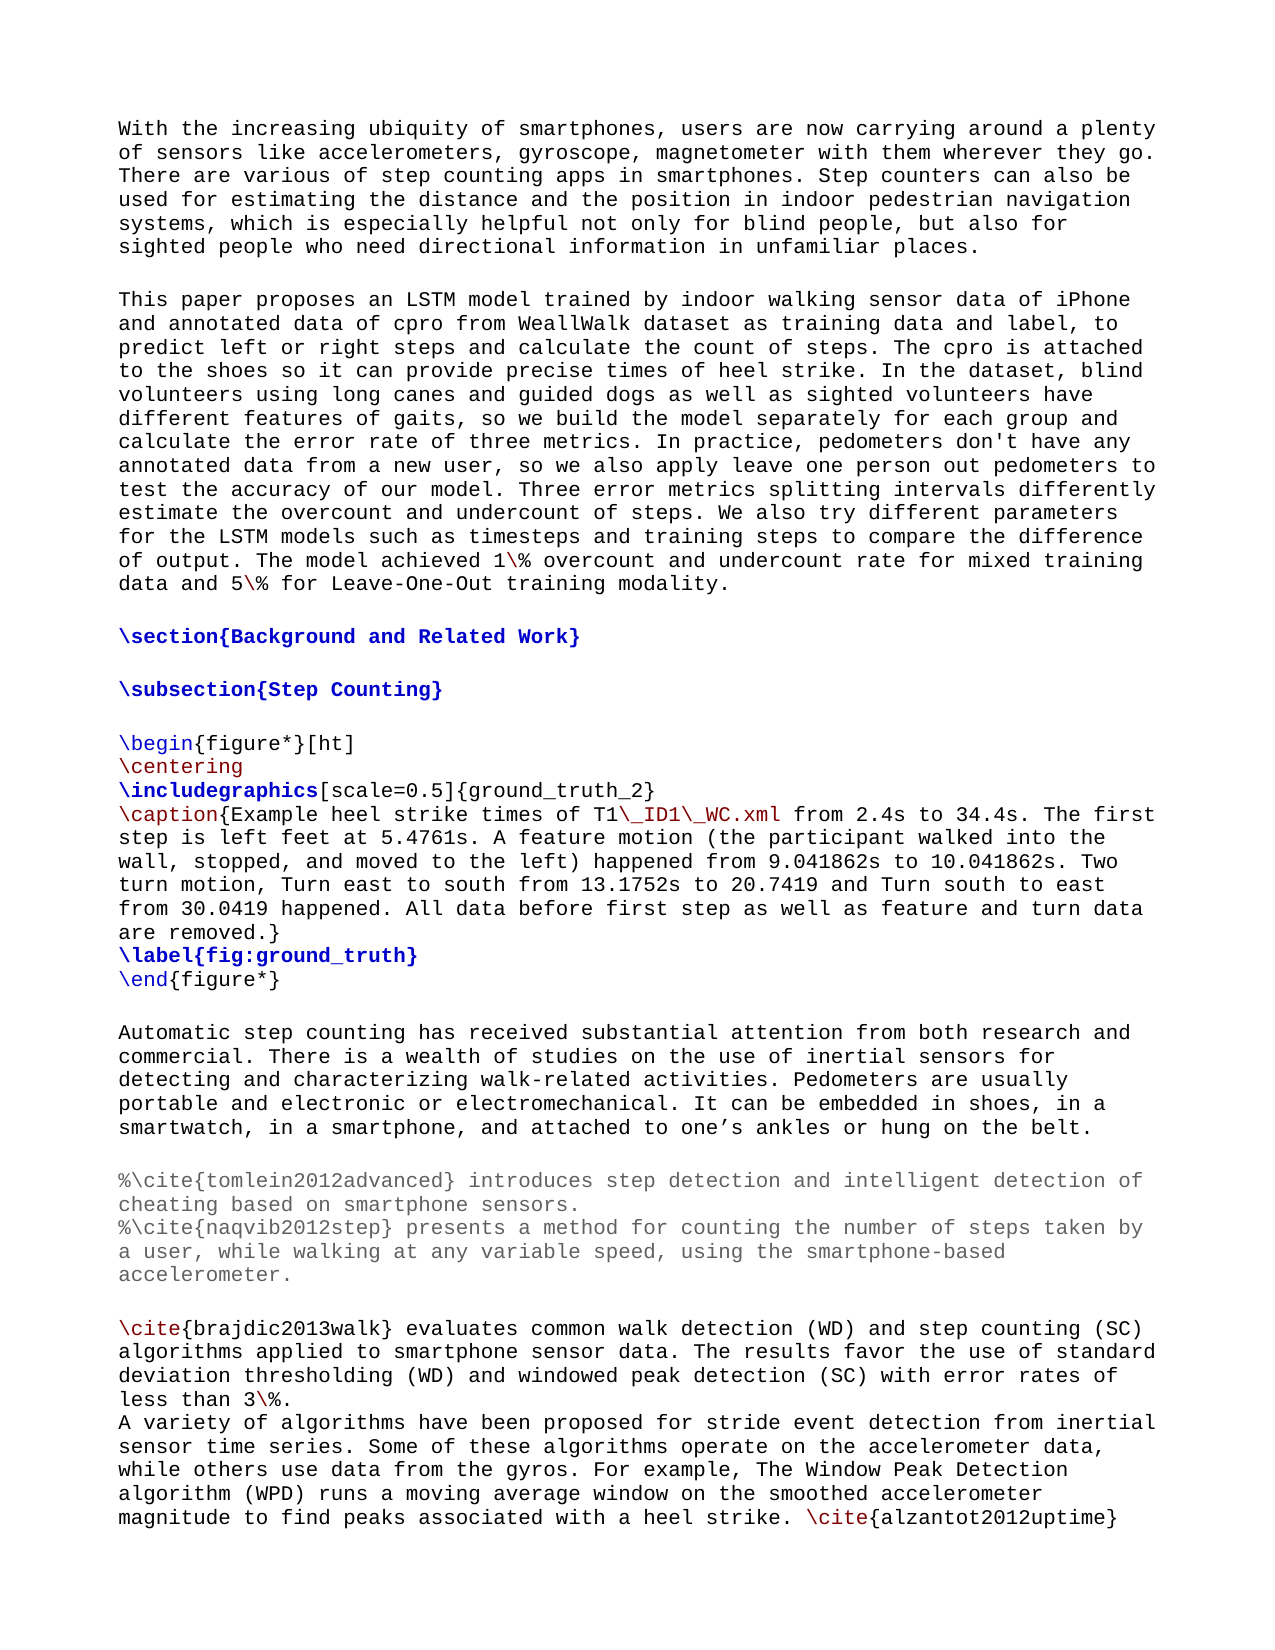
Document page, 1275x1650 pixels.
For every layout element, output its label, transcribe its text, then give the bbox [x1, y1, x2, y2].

text \centering [118, 756, 1157, 780]
text \label{fig:ground_truth} [118, 945, 1157, 969]
text A variety of algorithms have been proposed for stride event detection from inertial sensor time series. Some of these algorithms operate on the accelerometer data, while others use data from the gyros. For example, The Window Peak Detection algorithm (WPD) runs a moving average window on the smoothed accelerometer magnitude to find peaks associated with a heel strike. \cite{alzantot2012uptime} [118, 1412, 1157, 1530]
text \cite{brajdic2013walk} evaluates common walk detection (WD) and step counting (SC) algorithms applied to smartphone sensor data. The results favor the use of standard deviation thresholding (WD) and windowed peak detection (SC) with error rates of less than 3\%. [118, 1318, 1157, 1412]
text Automatic step counting has received substantial attention from both research and commercial. There is a wealth of studies on the use of inertial sensors for detecting and characterizing walk-related activities. Pedometers are usually portable and electronic or electromechanical. It can be embedded in shoes, in a smartwatch, in a smartphone, and attached to one’s ankles or hung on the belt. [118, 1022, 1157, 1140]
text This paper proposes an LSTM model trained by indoor walking sensor data of iPhone and annotated data of cpro from WeallWalk dataset as training data and label, to predict left or right steps and calculate the count of steps. The cpro is attached to the shoes so it can provide precise times of heel strike. In the dataset, blind volunteers using long canes and guided dogs as well as sighted volunteers have different features of gaits, so we build the model separately for each group and calculate the error rate of three metrics. In practice, pedometers don't have any annotated data from a new user, so we also apply leave one person out pedometers to test the accuracy of our model. Three error metrics splitting intervals differently estimate the overcount and undercount of steps. We also try different parameters for the LSTM models such as timesteps and training steps to compare the difference of output. The model achieved 1\% overcount and undercount rate for mixed training data and 5\% for Leave-One-Out training modality. [118, 289, 1157, 597]
text With the increasing ubiquity of smartphones, users are now carrying around a plenty of sensors like accelerometers, gyroscope, magnetometer with them wherever they go. There are various of step counting apps in smartphones. Step counters can also be used for estimating the distance and the position in indoor pedestrian navigation systems, which is especially helpful not only for blind people, but also for sighted people who need directional information in unfamiliar places. [118, 118, 1157, 260]
text \section{Background and Related Work} [118, 626, 1157, 650]
text \subsection{Step Counting} [118, 679, 1157, 703]
text %\cite{naqvib2012step} presents a method for counting the number of steps taken by a user, while walking at any variable speed, using the smartphone-based accelerometer. [118, 1217, 1157, 1288]
text \includegraphics[scale=0.5]{ground_truth_2} [118, 780, 1157, 803]
text \end{figure*} [118, 969, 1157, 993]
text %\cite{tomlein2012advanced} introduces step detection and intelligent detection of cheating based on smartphone sensors. [118, 1170, 1157, 1217]
text \caption{Example heel strike times of T1\_ID1\_WC.xml from 2.4s to 34.4s. The first step is left feet at 5.4761s. A feature motion (the participant walked into the wall, stopped, and moved to the left) happened from 9.041862s to 10.041862s. Two turn motion, Turn east to south from 13.1752s to 20.7419 and Turn south to east from 30.0419 happened. All data before first step as well as feature and turn data are removed.} [118, 803, 1157, 945]
text \begin{figure*}[ht] [118, 733, 1157, 756]
